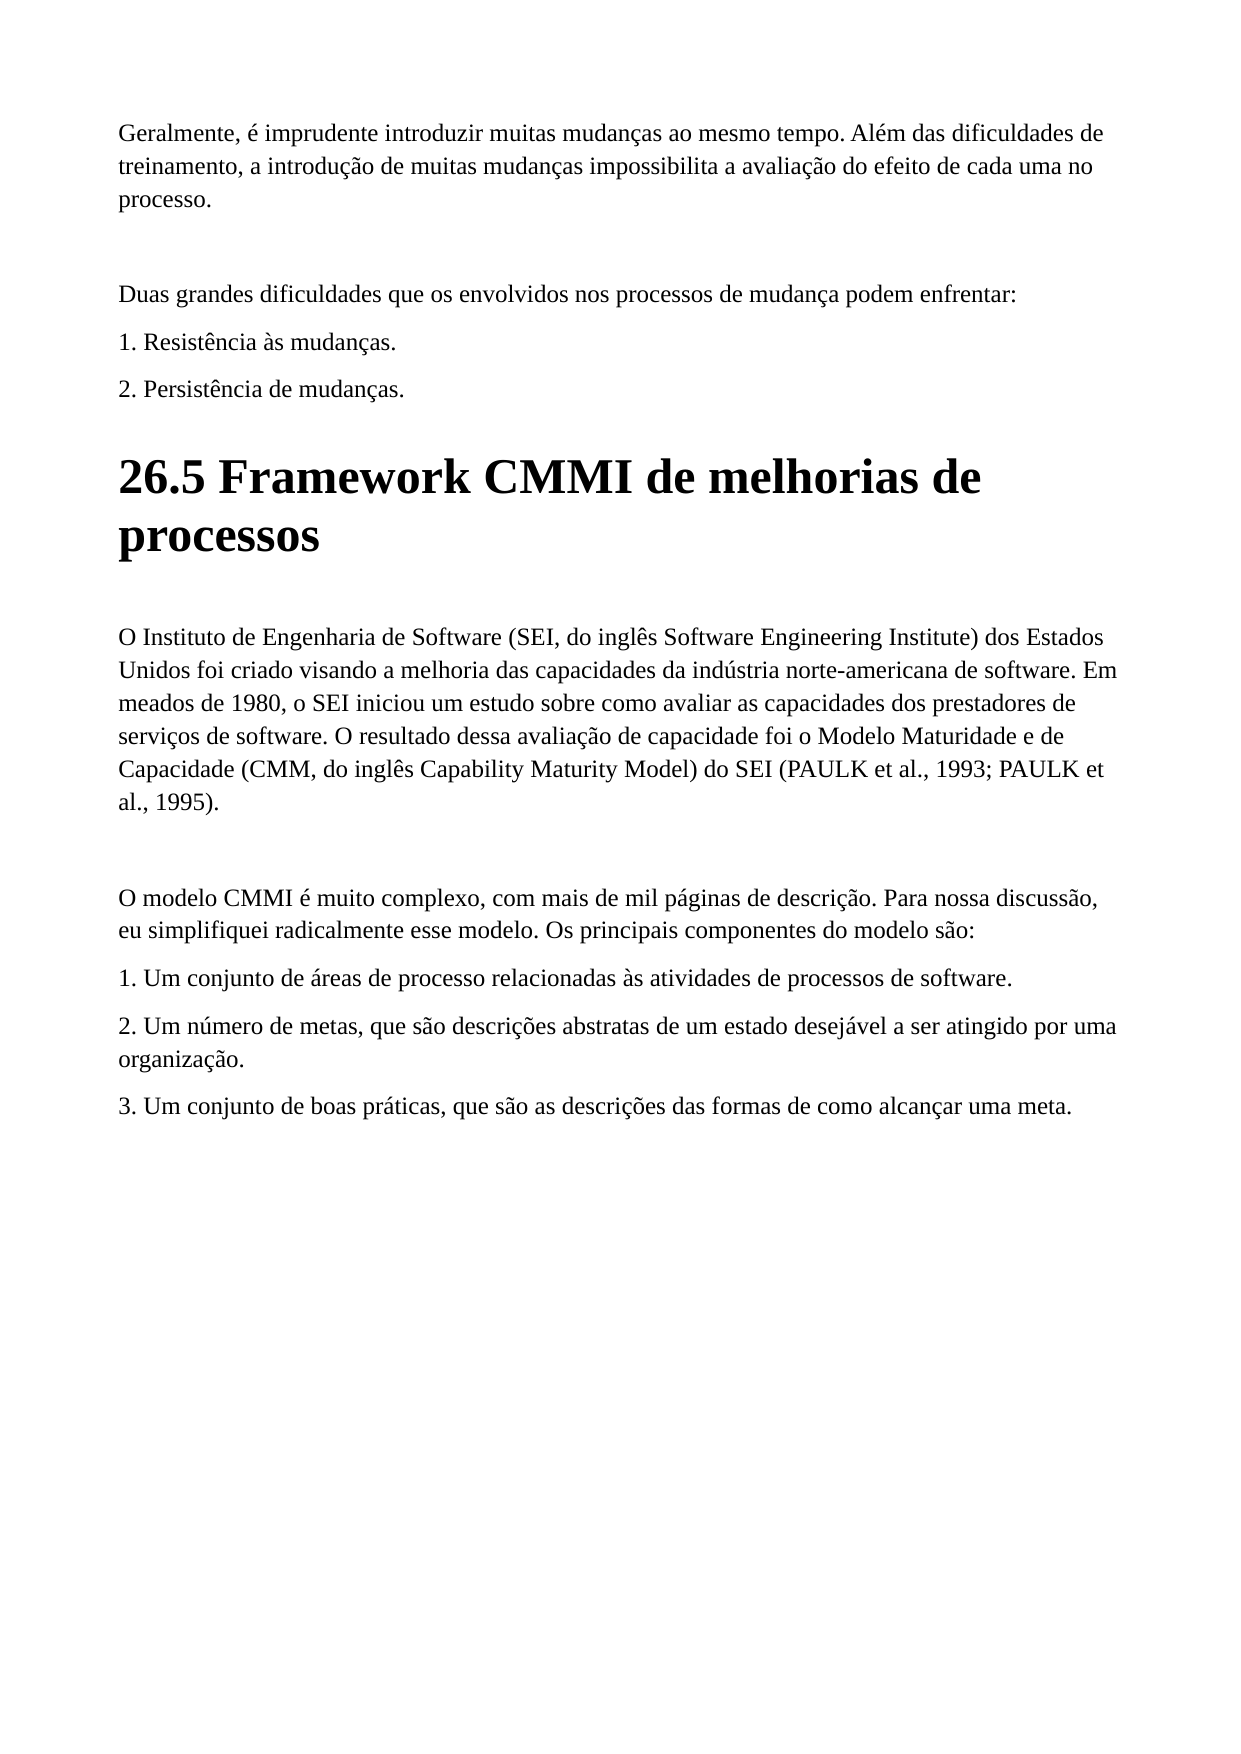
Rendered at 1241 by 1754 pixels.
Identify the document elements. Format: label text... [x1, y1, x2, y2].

text Duas grandes dificuldades que os envolvidos nos processos de mudança podem enfrentar: [118, 279, 1122, 308]
text 2. Persistência de mudanças. [118, 374, 1122, 403]
text Geralmente, é imprudente introduzir muitas mudanças ao mesmo tempo. Além das dificuldades de treinamento, a introdução de muitas mudanças impossibilita a avaliação do efeito de cada uma no processo. [118, 118, 1122, 213]
text 1. Um conjunto de áreas de processo relacionadas às atividades de processos de software. [118, 963, 1122, 992]
subtitle 26.5 Framework CMMI de melhorias de processos [118, 447, 1122, 562]
text O Instituto de Engenharia de Software (SEI, do inglês Software Engineering Institute) dos Estados Unidos foi criado visando a melhoria das capacidades da indústria norte-americana de software. Em meados de 1980, o SEI iniciou um estudo sobre como avaliar as capacidades dos prestadores de serviços de software. O resultado dessa avaliação de capacidade foi o Modelo Maturidade e de Capacidade (CMM, do inglês Capability Maturity Model) do SEI (PAULK et al., 1993; PAULK et al., 1995). [118, 622, 1122, 816]
text 1. Resistência às mudanças. [118, 327, 1122, 356]
text O modelo CMMI é muito complexo, com mais de mil páginas de descrição. Para nossa discussão, eu simplifiquei radicalmente esse modelo. Os principais componentes do modelo são: [118, 883, 1122, 944]
text 3. Um conjunto de boas práticas, que são as descrições das formas de como alcançar uma meta. [118, 1091, 1122, 1120]
text 2. Um número de metas, que são descrições abstratas de um estado desejável a ser atingido por uma organização. [118, 1011, 1122, 1073]
